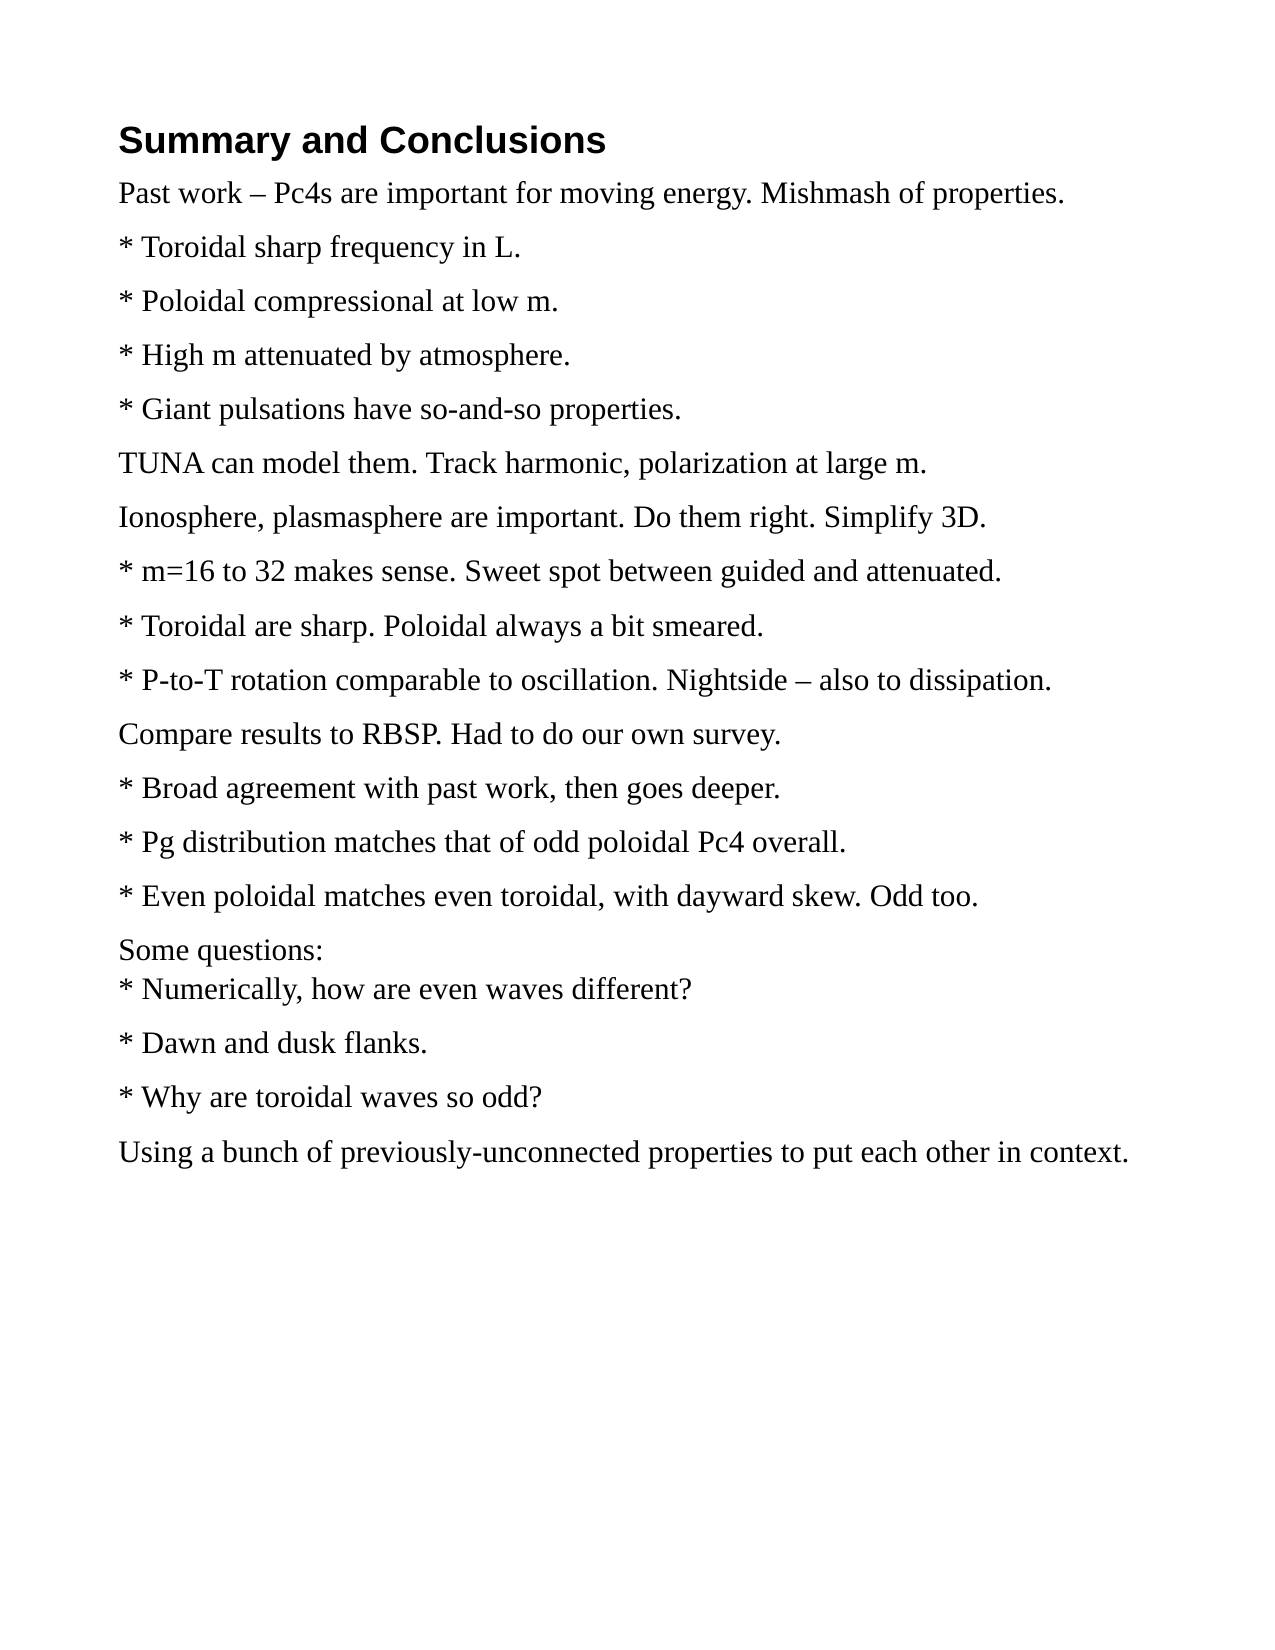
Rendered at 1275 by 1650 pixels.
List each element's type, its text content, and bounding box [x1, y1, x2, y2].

text Past work – Pc4s are important for moving energy. Mishmash of properties. [118, 174, 1157, 210]
text Compare results to RBSP. Had to do our own survey. [118, 715, 1157, 751]
text * Why are toroidal waves so odd? [118, 1079, 1157, 1115]
text * Dawn and dusk flanks. [118, 1025, 1157, 1061]
text * m=16 to 32 makes sense. Sweet spot between guided and attenuated. [118, 553, 1157, 589]
text TUNA can model them. Track harmonic, polarization at large m. [118, 444, 1157, 481]
subtitle Summary and Conclusions [118, 118, 1157, 162]
text * Giant pulsations have so-and-so properties. [118, 391, 1157, 426]
text Some questions: * Numerically, how are even waves different? [118, 931, 1157, 1007]
text * P-to-T rotation comparable to oscillation. Nightside – also to dissipation. [118, 661, 1157, 697]
text * Toroidal are sharp. Poloidal always a bit smeared. [118, 607, 1157, 643]
text Ionosphere, plasmasphere are important. Do them right. Simplify 3D. [118, 499, 1157, 534]
text Using a bunch of previously-unconnected properties to put each other in context. [118, 1133, 1157, 1169]
text * Pg distribution matches that of odd poloidal Pc4 overall. [118, 823, 1157, 859]
text * Even poloidal matches even toroidal, with dayward skew. Odd too. [118, 877, 1157, 913]
text * High m attenuated by atmosphere. [118, 336, 1157, 372]
text * Toroidal sharp frequency in L. [118, 228, 1157, 264]
text * Poloidal compressional at low m. [118, 282, 1157, 318]
text * Broad agreement with past work, then goes deeper. [118, 769, 1157, 805]
